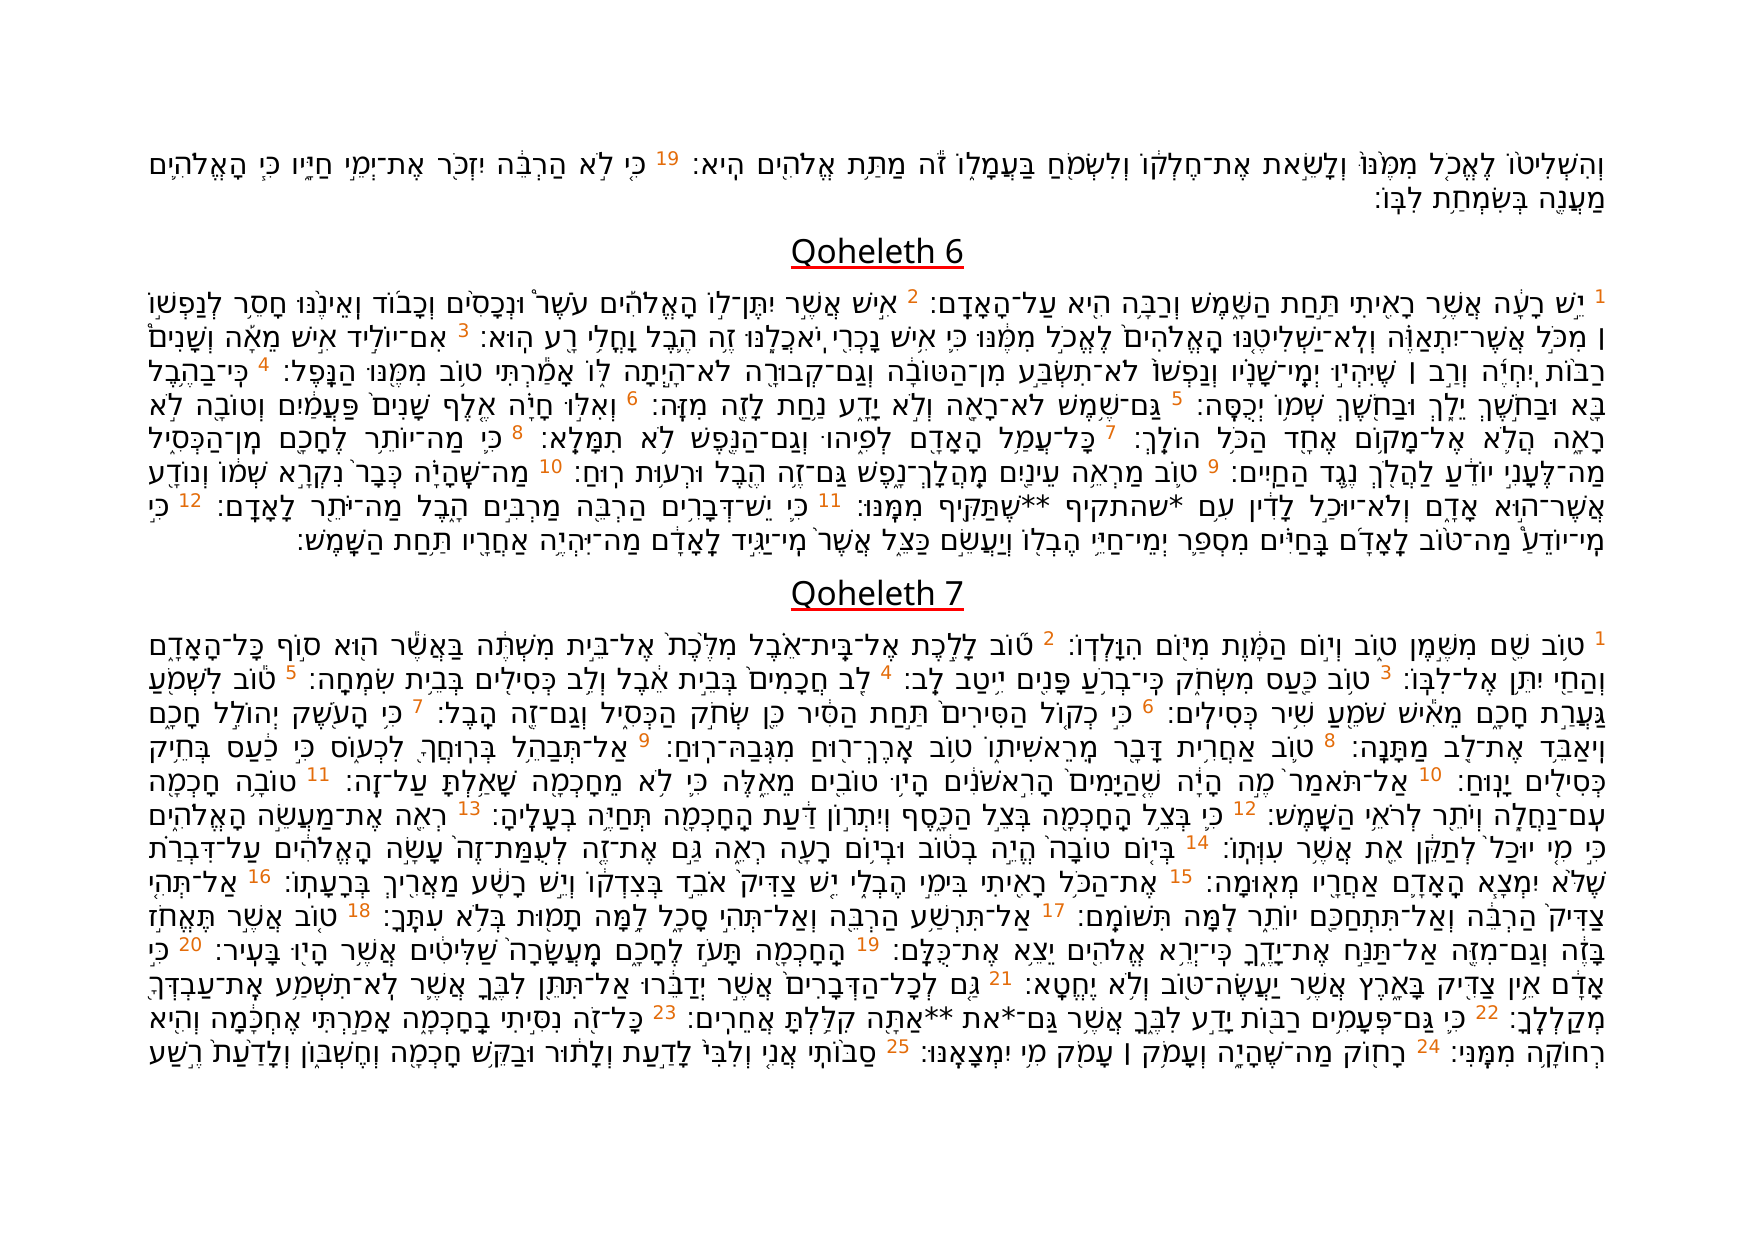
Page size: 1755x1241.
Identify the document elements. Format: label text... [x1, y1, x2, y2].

text 1 ט֥וֹב שֵׁ֖ם מִשֶּׁ֣מֶן ט֑וֹב וְי֣וֹם הַמָּ֔וֶת מִיּ֖וֹם הִוָּלְדֽוֹ׃ ‬‬‬‬‬2 ט֞וֹב לָלֶ֣כֶת אֶל־בֵּֽית־אֵ֗בֶל מִלֶּ֙כֶת֙ אֶל־בֵּ֣ית מִשְׁתֶּ֔ה בַּאֲשֶׁ֕ר ה֖וּא ס֣וֹף כָּל־הָאָדָ֑ם וְהַחַ֖י יִתֵּ֥ן אֶל־לִבּֽוֹ׃ ‬‬‬3 ט֥וֹב כַּ֖עַס מִשְּׂחֹ֑ק כִּֽי־בְרֹ֥עַ פָּנִ֖ים יִ֥יטַב לֵֽב׃ ‬‬‬4 לֵ֤ב חֲכָמִים֙ בְּבֵ֣ית אֵ֔בֶל וְלֵ֥ב כְּסִילִ֖ים בְּבֵ֥ית שִׂמְחָֽה׃ ‬‬‬5 ט֕וֹב לִשְׁמֹ֖עַ גַּעֲרַ֣ת חָכָ֑ם מֵאִ֕ישׁ שֹׁמֵ֖עַ שִׁ֥יר כְּסִילִֽים׃ ‬‬‬6 כִּ֣י כְק֤וֹל הַסִּירִים֙ תַּ֣חַת הַסִּ֔יר כֵּ֖ן שְׂחֹ֣ק הַכְּסִ֑יל וְגַם־זֶ֖ה הָֽבֶל׃ ‬‬‬7 כִּ֥י הָעֹ֖שֶׁק יְהוֹלֵ֣ל חָכָ֑ם וִֽיאַבֵּ֥ד אֶת־לֵ֖ב מַתָּנָֽה׃ ‬‬‬8 ט֛וֹב אַחֲרִ֥ית דָּבָ֖ר מֽ͏ֵרֵאשִׁית֑וֹ ט֥וֹב אֶֽרֶךְ־ר֖וּחַ מִגְּבַהּ־רֽוּחַ׃ ‬‬‬9 אַל־תְּבַהֵ֥ל בְּרֽוּחֲךָ֖ לִכְע֑וֹס כִּ֣י כַ֔עַס בְּחֵ֥יק כְּסִילִ֖ים יָנֽוּחַ׃ ‬‬‬10 אַל־תֹּאמַר֙ מֶ֣ה הָיָ֔ה שֶׁ֤הַיָּמִים֙ הָרִ֣אשֹׁנִ֔ים הָי֥וּ טוֹבִ֖ים מֵאֵ֑לֶּה כִּ֛י לֹ֥א מֵחָכְמָ֖ה שָׁאַ֥לְתָּ עַל־זֶֽה׃ ‬‬‬11 טוֹבָ֥ה חָכְמָ֖ה עִֽם־נַחֲלָ֑ה וְיֹתֵ֖ר לְרֹאֵ֥י הַשָּֽׁמֶשׁ׃ ‬‬‬12 כִּ֛י בְּצֵ֥ל הַֽחָכְמָ֖ה בְּצֵ֣ל הַכָּ֑סֶף וְיִתְר֣וֹן דַּ֔עַת הַֽחָכְמָ֖ה תְּחַיֶּ֥ה בְעָלֶֽיהָ׃ ‬‬‬13 רְאֵ֖ה אֶת־מַעֲשֵׂ֣ה הָאֱלֹהִ֑ים כִּ֣י מִ֤י יוּכַל֙ לְתַקֵּ֔ן אֵ֖ת אֲשֶׁ֥ר עִוְּתֽוֹ׃ ‬‬‬14 בְּי֤וֹם טוֹבָה֙ הֱיֵ֣ה בְט֔וֹב וּבְי֥וֹם רָעָ֖ה רְאֵ֑ה גַּ֣ם אֶת־זֶ֤ה לְעֻמַּת־זֶה֙ עָשָׂ֣ה הָֽאֱלֹהִ֔ים עַל־דִּבְרַ֗ת שֶׁלֹּ֨א יִמְצָ֧א הָֽאָדָ֛ם אַחֲרָ֖יו מְאֽוּמָה׃ ‬‬‬15 אֶת־הַכֹּ֥ל רָאִ֖יתִי בִּימֵ֣י הֶבְלִ֑י יֵ֤שׁ צַדִּיק֙ אֹבֵ֣ד בְּצִדְק֔וֹ וְיֵ֣שׁ רָשָׁ֔ע מַאֲרִ֖יךְ בְּרָעָתֽוֹ׃ ‬‬‬16 אַל־תְּהִ֤י צַדִּיק֙ הַרְבֵּ֔ה וְאַל־תִּתְחַכַּ֖ם יוֹתֵ֑ר לָ֖מָּה תִּשּׁוֹמֵֽם׃ ‬‬‬17 אַל־תִּרְשַׁ֥ע הַרְבֵּ֖ה וְאַל־תְּהִ֣י סָכָ֑ל לָ֥מָּה תָמ֖וּת בְּלֹ֥א עִתֶּֽךָ׃ ‬‬‬18 ט֚וֹב אֲשֶׁ֣ר תֶּאֱחֹ֣ז בָּזֶ֔ה וְגַם־מִזֶּ֖ה אַל־תַּנַּ֣ח אֶת־יָדֶ֑ךָ כִּֽי־יְרֵ֥א אֱלֹהִ֖ים יֵצֵ֥א אֶת־כֻּלָּֽם׃ ‬‬‬19 הַֽחָכְמָ֖ה תָּעֹ֣ז לֶחָכָ֑ם מֵֽעֲשָׂרָה֙ שַׁלִּיטִ֔ים אֲשֶׁ֥ר הָי֖וּ בָּעִֽיר׃ ‬‬‬20 כִּ֣י אָדָ֔ם אֵ֥ין צַדִּ֖יק בָּאָ֑רֶץ אֲשֶׁ֥ר יַעֲשֶׂה־טּ֖וֹב וְלֹ֥א יֶחֱטָֽא׃ ‬‬‬21 גַּ֤ם לְכָל־הַדְּבָרִים֙ אֲשֶׁ֣ר יְדַבֵּ֔רוּ אַל־תִּתֵּ֖ן לִבֶּ֑ךָ אֲשֶׁ֛ר לֹֽא־תִשְׁמַ֥ע אֶֽת־עַבְדְּךָ֖ מְקַלְלֶֽךָ׃ ‬‬‬22 כִּ֛י גַּם־פְּעָמִ֥ים רַבּ֖וֹת יָדַ֣ע לִבֶּ֑ךָ אֲשֶׁ֥ר גַּם־*את **אַתָּ֖ה קִלַּ֥לְתָּ אֲחֵרִֽים׃ ‬‬‬23 כָּל־זֹ֖ה נִסִּ֣יתִי בַֽחָכְמָ֑ה אָמַ֣רְתִּי אֶחְכָּ֔מָה וְהִ֖יא רְחוֹקָ֥ה מִמֶּֽנִּי׃ ‬‬‬24 רָח֖וֹק מַה־שֶּׁהָיָ֑ה וְעָמֹ֥ק ׀ עָמֹ֖ק מִ֥י יִמְצָאֶֽנּוּ׃ ‬‬‬25 סַבּ֨וֹתִֽי אֲנִ֤י וְלִבִּי֙ לָדַ֣עַת וְלָת֔וּר וּבַקֵּ֥שׁ חָכְמָ֖ה וְחֶשְׁבּ֑וֹן וְלָדַ֙עַת֙ רֶ֣שַׁע כֶּ֔סֶל וְהַסִּכְל֖וּת הוֹלֵלֽוֹת׃ ‬‬‬26 וּמוֹצֶ֨א אֲנִ֜י מַ֣ר מִמָּ֗וֶת אֶת־הָֽאִשָּׁה֙ אֲשֶׁר־הִ֨יא מְצוֹדִ֧ים וַחֲרָמִ֛ים לִבָּ֖הּ אֲסוּרִ֣ים יָדֶ֑יהָ ט֞וֹב לִפְנֵ֤י הָאֱלֹהִים֙ יִמָּלֵ֣ט מִמֶּ֔נָּה וְחוֹטֵ֖א יִלָּ֥כֶד בָּֽהּ׃ ‬‬‬27 רְאֵה֙ זֶ֣ה מָצָ֔אתִי אָמְרָ֖ה קֹהֶ֑לֶת אַחַ֥ת לְאַחַ֖ת לִמְצֹ֥א חֶשְׁבּֽוֹן׃ ‬‬‬28 אֲשֶׁ֛ר עוֹד־בִּקְשָׁ֥ה נַפְשִׁ֖י וְלֹ֣א מָצָ֑אתִי אָדָ֞ם אֶחָ֤ד מֵאֶ֙לֶף֙ מָצָ֔אתִי וְאִשָּׁ֥ה בְכָל־אֵ֖לֶּה לֹ֥א מָצָֽאתִי׃ ‬‬‬29 לְבַד֙ רְאֵה־זֶ֣ה מָצָ֔אתִי אֲשֶׁ֨ר עָשָׂ֧ה הָאֱלֹהִ֛ים אֶת־הָאָדָ֖ם יָשָׁ֑ר וְהֵ֥מָּה בִקְשׁ֖וּ חִשְּׁבֹנ֥וֹת רַּבִּֽים׃ ‬‬‬‬‬‬‬‬‬‬‬‬‬‬‬‬‬‬‬‬‬‬‬‬‬‬‬‬‬‬‬ [148, 628, 1606, 1069]
text 1 אַל־תְּבַהֵ֨ל עַל־פִּ֜יךָ וְלִבְּךָ֧ אַל־יְמַהֵ֛ר לְהוֹצִ֥יא דָבָ֖ר לִפְנֵ֣י הָאֱלֹהִ֑ים כִּ֣י הָאֱלֹהִ֤ים בַּשָּׁמַ֙יִם֙ וְאַתָּ֣ה עַל־הָאָ֔רֶץ עַֽל־כֵּ֛ן יִהְי֥וּ דְבָרֶ֖יךָ מְעַטִּֽים׃ 2 כִּ֛י בָּ֥א הַחֲל֖וֹם בְּרֹ֣ב עִנְיָ֑ן וְק֥וֹל כְּסִ֖יל בְּרֹ֥ב דְּבָרִֽים׃ ‬‬‬3 כַּאֲשֶׁר֩ תִּדֹּ֨ר נֶ֜דֶר לֽ͏ֵאלֹהִ֗ים אַל־תְּאַחֵר֙ לְשַׁלְּמ֔וֹ כִּ֛י אֵ֥ין חֵ֖פֶץ בַּכְּסִילִ֑ים אֵ֥ת אֲשֶׁר־תִּדֹּ֖ר שַׁלֵּֽם׃ ‬‬‬4 ט֖וֹב אֲשֶׁ֣ר לֹֽא־תִדֹּ֑ר מִשֶׁתִּדּ֖וֹר וְלֹ֥א תְשַׁלֵּֽם׃ ‬‬‬5 אַל־תִּתֵּ֤ן אֶת־פִּ֙יךָ֙ לַחֲטִ֣יא אֶת־בְּשָׂרֶ֔ךָ וְאַל־תֹּאמַר֙ לִפְנֵ֣י הַמַּלְאָ֔ךְ כִּ֥י שְׁגָגָ֖ה הִ֑יא לָ֣מָּה יִקְצֹ֤ף הָֽאֱלֹהִים֙ עַל־קוֹלֶ֔ךָ וְחִבֵּ֖ל אֶת־מַעֲשֵׂ֥ה יָדֶֽיךָ׃ ‬‬‬6 כִּ֣י בְרֹ֤ב חֲלֹמוֹת֙ וַהֲבָלִ֔ים וּדְבָרִ֖ים הַרְבֵּ֑ה כִּ֥י אֶת־הָאֱלֹהִ֖ים יְרָֽא׃ ‬‬‬7 אִם־עֹ֣שֶׁק רָ֠שׁ וְגֵ֨זֶל מִשְׁפָּ֤ט וָצֶ֙דֶק֙ תִּרְאֶ֣ה בַמְּדִינָ֔ה אַל־תִּתְמַ֖הּ עַל־הַחֵ֑פֶץ כִּ֣י גָבֹ֜הַּ מֵעַ֤ל גָּבֹ֙הַ֙ שֹׁמֵ֔ר וּגְבֹהִ֖ים עֲלֵיהֶֽם׃ ‬‬‬8 וְיִתְר֥וֹן אֶ֖רֶץ בַּכֹּ֣ל *היא **ה֑וּא מֶ֥לֶךְ לְשָׂדֶ֖ה נֶעֱבָֽד׃ ‬‬‬9 אֹהֵ֥ב כֶּ֙סֶף֙ לֹא־יִשְׂבַּ֣ע כֶּ֔סֶף וּמִֽי־אֹהֵ֥ב בֶּהָמ֖וֹן לֹ֣א תְבוּאָ֑ה גַּם־זֶ֖ה הָֽבֶל׃ ‬‬‬10 בִּרְבוֹת֙ הַטּוֹבָ֔ה רַבּ֖וּ אוֹכְלֶ֑יהָ וּמַה־כִּשְׁרוֹן֙ לִבְעָלֶ֔יהָ כִּ֖י אִם־*ראית **רְא֥וּת עֵינָֽיו׃ ‬‬‬11 מְתוּקָה֙ שְׁנַ֣ת הָעֹבֵ֔ד אִם־מְעַ֥ט וְאִם־הַרְבֵּ֖ה יֹאכֵ֑ל וְהַשָּׂבָע֙ לֶֽעָשִׁ֔יר אֵינֶ֛נּוּ מַנִּ֥יחַֽ ל֖וֹ לִישֽׁוֹן׃ ‬‬‬12 יֵ֚שׁ רָעָ֣ה חוֹלָ֔ה רָאִ֖יתִי תַּ֣חַת הַשָּׁ֑מֶשׁ עֹ֛שֶׁר שָׁמ֥וּר לִבְעָלָ֖יו לְרָעָתֽוֹ׃ ‬‬‬13 וְאָבַ֛ד הָעֹ֥שֶׁר הַה֖וּא בְּעִנְיַ֣ן רָ֑ע וְהוֹלִ֣יד בֵּ֔ן וְאֵ֥ין בְּיָד֖וֹ מְאֽוּמָה׃ ‬‬‬14 כַּאֲשֶׁ֤ר יָצָא֙ מִבֶּ֣טֶן אִמּ֔וֹ עָר֛וֹם יָשׁ֥וּב לָלֶ֖כֶת כְּשֶׁבָּ֑א וּמְא֙וּמָה֙ לֹא־יִשָּׂ֣א בַעֲמָל֔וֹ שֶׁיֹּלֵ֖ךְ בְּיָדֽוֹ׃ ‬‬‬15 וְגַם־זֹה֙ רָעָ֣ה חוֹלָ֔ה כָּל־עֻמַּ֥ת שֶׁבָּ֖א כֵּ֣ן יֵלֵ֑ךְ וּמַה־יִּתְר֣וֹן ל֔וֹ שֶֽׁיַּעֲמֹ֖ל לָרֽוּחַ׃ ‬‬‬16 גַּ֥ם כָּל־יָמָ֖יו בַּחֹ֣שֶׁךְ יֹאכֵ֑ל וְכָעַ֥ס הַרְבֵּ֖ה וְחָלְי֥וֹ וָקָֽצֶף׃ ‬‬‬17 הִנֵּ֞ה אֲשֶׁר־רָאִ֣יתִי אָ֗נִי ט֣וֹב אֲשֶׁר־יָפֶ֣ה לֶֽאֶכוֹל־וְ֠לִשְׁתּוֹת וְלִרְא֨וֹת טוֹבָ֜ה בְּכָל־עֲמָל֣וֹ ׀ שֶׁיַּעֲמֹ֣ל תַּֽחַת־הַשֶּׁ֗מֶשׁ מִסְפַּ֧ר יְמֵי־*חיו **חַיָּ֛יו אֲשֶׁר־נָֽתַן־ל֥וֹ הָאֱלֹהִ֖ים כִּי־ה֥וּא חֶלְקֽוֹ׃ ‬‬‬18 גַּ֣ם כָּֽל־הָאָדָ֡ם אֲשֶׁ֣ר נָֽתַן־ל֣וֹ הָאֱלֹהִים֩ עֹ֨שֶׁר וּנְכָסִ֜ים וְהִשְׁלִיט֨וֹ לֶאֱכֹ֤ל מִמֶּ֙נּוּ֙ וְלָשֵׂ֣את אֶת־חֶלְק֔וֹ וְלִשְׂמֹ֖חַ בַּעֲמָל֑וֹ זֹ֕ה מַתַּ֥ת אֱלֹהִ֖ים הִֽיא׃ ‬‬‬19 כִּ֚י לֹ֣א הַרְבֵּ֔ה יִזְכֹּ֖ר אֶת־יְמֵ֣י חַיָּ֑יו כִּ֧י הָאֱלֹהִ֛ים מַעֲנֶ֖ה בְּשִׂמְחַ֥ת לִבּֽוֹ׃ ‬‬‬‬‬‬‬‬‬‬‬‬‬‬‬‬‬‬‬‬‬ [148, 148, 1606, 216]
text Qoheleth 6 [148, 228, 1606, 273]
text 1 יֵ֣שׁ רָעָ֔ה אֲשֶׁ֥ר רָאִ֖יתִי תַּ֣חַת הַשָּׁ֑מֶשׁ וְרַבָּ֥ה הִ֖יא עַל־הָאָדָֽם׃ 2 אִ֣ישׁ אֲשֶׁ֣ר יִתֶּן־ל֣וֹ הָאֱלֹהִ֡ים עֹשֶׁר֩ וּנְכָסִ֨ים וְכָב֜וֹד וְֽאֵינֶ֨נּוּ חָסֵ֥ר לְנַפְשׁ֣וֹ ׀ מִכֹּ֣ל אֲשֶׁר־יִתְאַוֶּ֗ה וְלֹֽא־יַשְׁלִיטֶ֤נּוּ הָֽאֱלֹהִים֙ לֶאֱכֹ֣ל מִמֶּ֔נּוּ כִּ֛י אִ֥ישׁ נָכְרִ֖י יֹֽאכֲלֶ֑נּוּ זֶ֥ה הֶ֛בֶל וָחֳלִ֥י רָ֖ע הֽוּא׃ ‬‬‬3 אִם־יוֹלִ֣יד אִ֣ישׁ מֵאָ֡ה וְשָׁנִים֩ רַבּ֨וֹת יִֽחְיֶ֜ה וְרַ֣ב ׀ שֶׁיִּהְי֣וּ יְמֵֽי־שָׁנָ֗יו וְנַפְשׁוֹ֙ לֹא־תִשְׂבַּ֣ע מִן־הַטּוֹבָ֔ה וְגַם־קְבוּרָ֖ה לֹא־הָ֣יְתָה לּ֑וֹ אָמַ֕רְתִּי ט֥וֹב מִמֶּ֖נּוּ הַנָּֽפֶל׃ ‬‬‬4 כִּֽי־בַהֶ֥בֶל בָּ֖א וּבַחֹ֣שֶׁךְ יֵלֵ֑ךְ וּבַחֹ֖שֶׁךְ שְׁמ֥וֹ יְכֻסֶּֽה׃ ‬‬‬5 גַּם־שֶׁ֥מֶשׁ לֹא־רָאָ֖ה וְלֹ֣א יָדָ֑ע נַ֥חַת לָזֶ֖ה מִזֶּֽה׃ ‬‬‬6 וְאִלּ֣וּ חָיָ֗ה אֶ֤לֶף שָׁנִים֙ פַּעֲמַ֔יִם וְטוֹבָ֖ה לֹ֣א רָאָ֑ה הֲלֹ֛א אֶל־מָק֥וֹם אֶחָ֖ד הַכֹּ֥ל הוֹלֵֽךְ׃ ‬‬‬7 כָּל־עֲמַ֥ל הָאָדָ֖ם לְפִ֑יהוּ וְגַם־הַנֶּ֖פֶשׁ לֹ֥א תִמָּלֵֽא׃ ‬‬‬8 כִּ֛י מַה־יוֹתֵ֥ר לֶחָכָ֖ם מִֽן־הַכְּסִ֑יל מַה־לֶּעָנִ֣י יוֹדֵ֔עַ לַהֲלֹ֖ךְ נֶ֥גֶד הַחַיִֽים׃ ‬‬‬9 ט֛וֹב מַרְאֵ֥ה עֵינַ֖יִם מֵֽהֲלָךְ־נָ֑פֶשׁ גַּם־זֶ֥ה הֶ֖בֶל וּרְע֥וּת רֽוּחַ׃ ‬‬‬10 מַה־שֶּֽׁהָיָ֗ה כְּבָר֙ נִקְרָ֣א שְׁמ֔וֹ וְנוֹדָ֖ע אֲשֶׁר־ה֣וּא אָדָ֑ם וְלֹא־יוּכַ֣ל לָדִ֔ין עִ֥ם *שהתקיף **שֶׁתַּקִּ֖יף מִמֶּֽנּוּ׃ ‬‬‬11 כִּ֛י יֵשׁ־דְּבָרִ֥ים הַרְבֵּ֖ה מַרְבִּ֣ים הָ֑בֶל מַה־יֹּתֵ֖ר לָאָדָֽם׃ ‬‬‬12 כִּ֣י מִֽי־יוֹדֵעַ֩ מַה־טּ֨וֹב לָֽאָדָ֜ם בַּֽחַיִּ֗ים מִסְפַּ֛ר יְמֵי־חַיֵּ֥י הֶבְל֖וֹ וְיַעֲשֵׂ֣ם כַּצֵּ֑ל אֲשֶׁר֙ מִֽי־יַגִּ֣יד לָֽאָדָ֔ם מַה־יִּהְיֶ֥ה אַחֲרָ֖יו תַּ֥חַת הַשָּֽׁמֶשׁ׃ ‬‬‬‬‬‬‬‬‬‬‬‬‬‬ [148, 286, 1606, 558]
text Qoheleth 7 [148, 570, 1606, 616]
